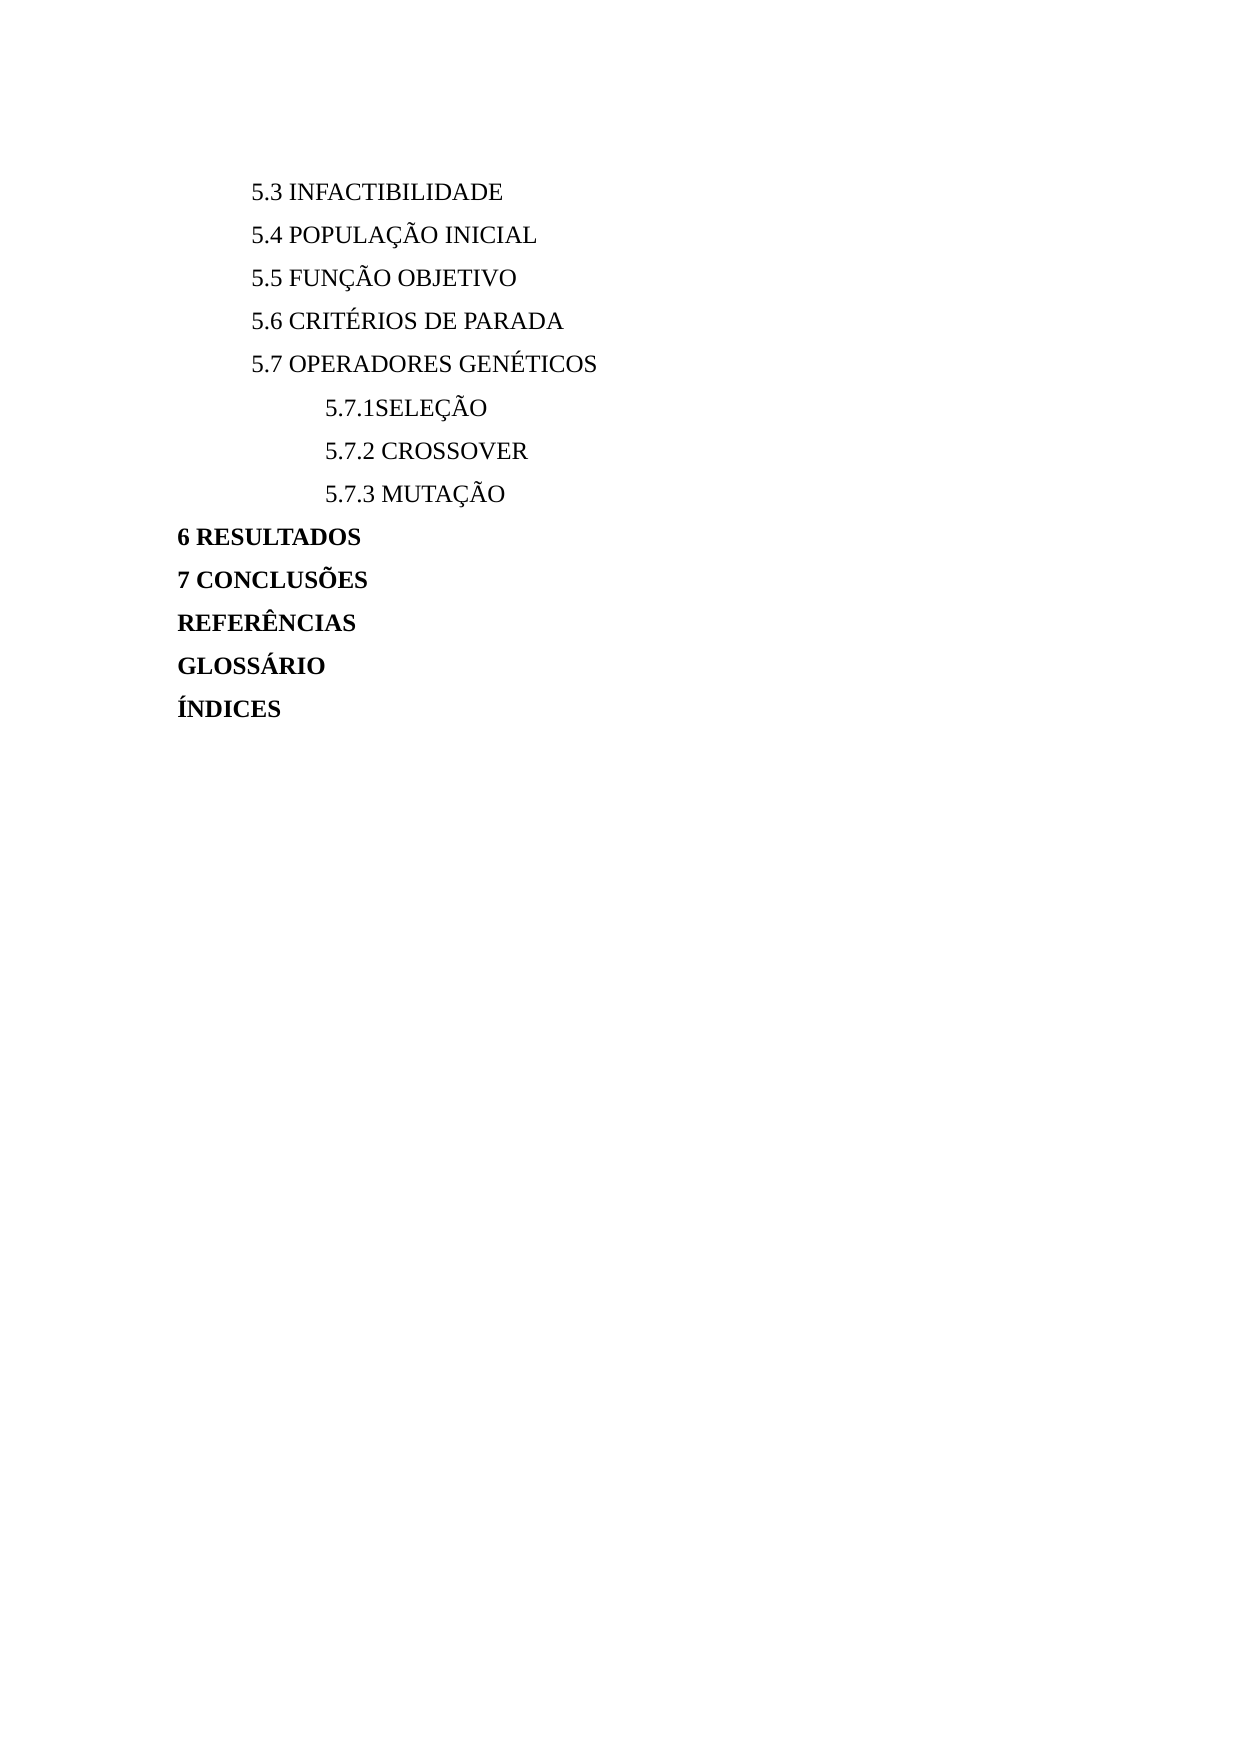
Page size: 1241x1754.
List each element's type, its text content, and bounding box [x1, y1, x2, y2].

text ÍNDICES [177, 694, 1122, 723]
text 5.7.1SELEÇÃO [177, 393, 1122, 421]
text GLOSSÁRIO [177, 651, 1122, 680]
text 5.7.2 CROSSOVER [177, 436, 1122, 464]
text 5.7.3 MUTAÇÃO [177, 479, 1122, 508]
text REFERÊNCIAS [177, 608, 1122, 637]
text 7 CONCLUSÕES [177, 565, 1122, 594]
text 5.5 FUNÇÃO OBJETIVO [177, 263, 1122, 292]
text 6 RESULTADOS [177, 522, 1122, 551]
text 5.7 OPERADORES GENÉTICOS [177, 349, 1122, 378]
text 5.3 INFACTIBILIDADE [177, 177, 1122, 206]
text 5.6 CRITÉRIOS DE PARADA [177, 306, 1122, 335]
text 5.4 POPULAÇÃO INICIAL [177, 220, 1122, 249]
